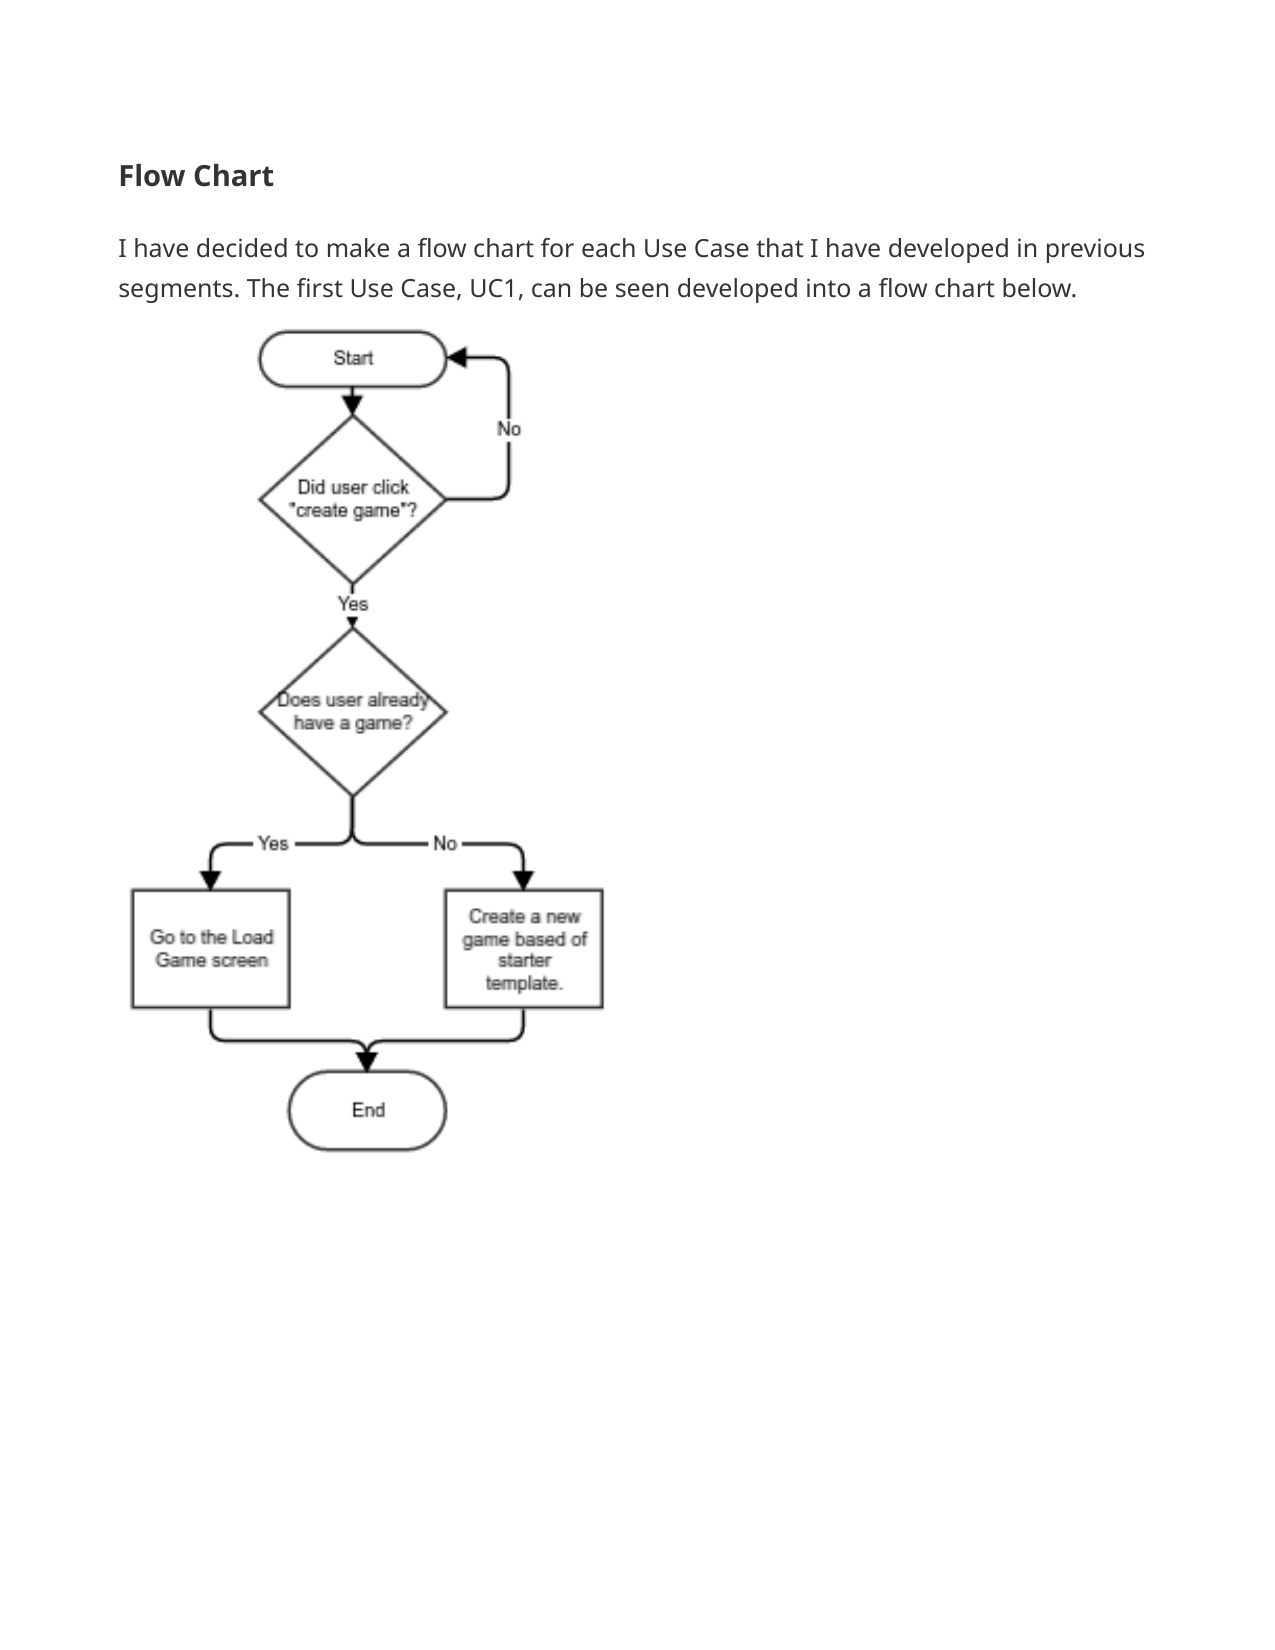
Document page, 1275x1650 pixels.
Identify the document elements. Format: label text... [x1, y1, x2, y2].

subtitle Flow Chart [118, 156, 1157, 195]
picture [114, 307, 623, 1182]
text I have decided to make a flow chart for each Use Case that I have developed in previous segments. The first Use Case, UC1, can be seen developed into a flow chart below. [118, 230, 1157, 305]
